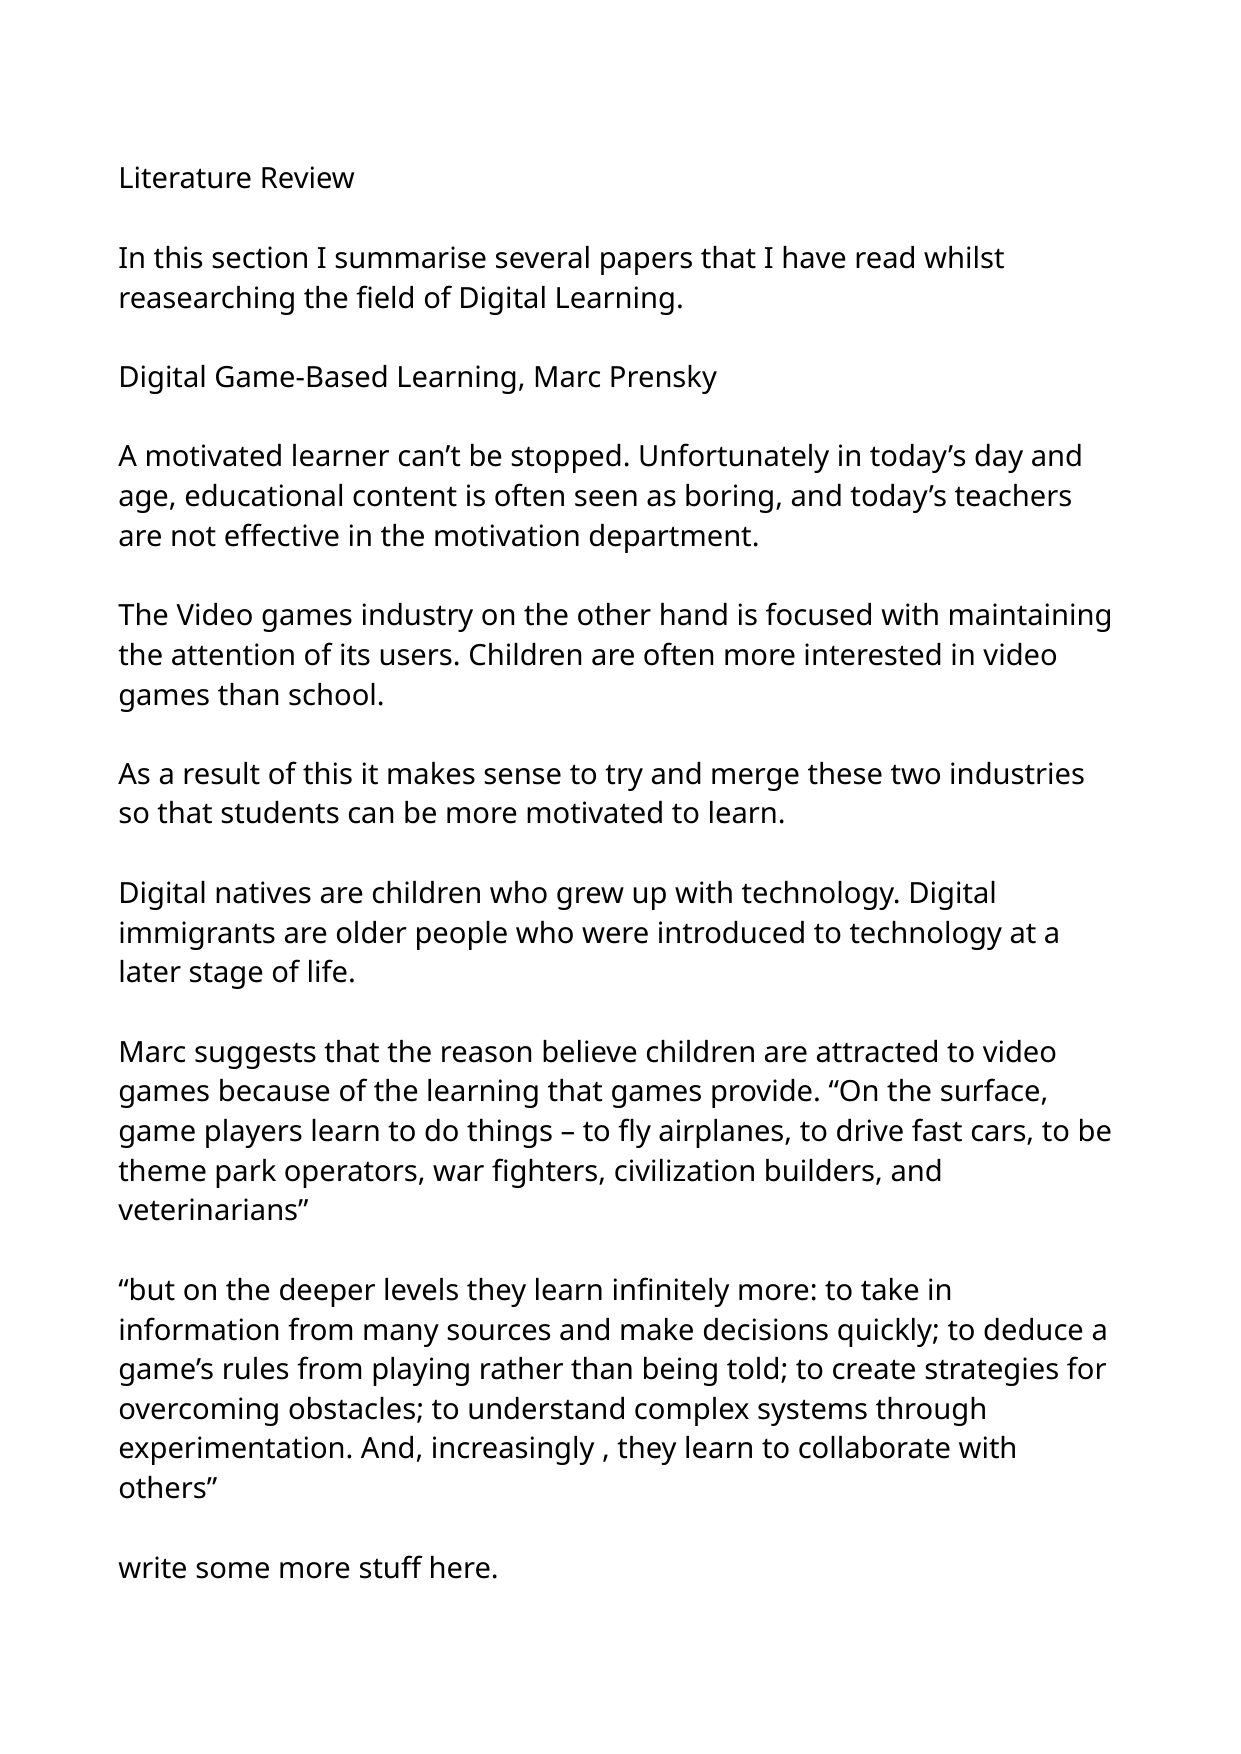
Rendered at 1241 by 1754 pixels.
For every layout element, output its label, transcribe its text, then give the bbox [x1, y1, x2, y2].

text Literature Review [118, 158, 1122, 197]
text write some more stuff here. [118, 1547, 1122, 1587]
text Marc suggests that the reason believe children are attracted to video games because of the learning that games provide. “On the surface, game players learn to do things – to fly airplanes, to drive fast cars, to be theme park operators, war fighters, civilization builders, and veterinarians” [118, 1031, 1122, 1229]
text The Video games industry on the other hand is focused with maintaining the attention of its users. Children are often more interested in video games than school. [118, 594, 1122, 713]
text Digital Game-Based Learning, Marc Prensky [118, 356, 1122, 396]
text As a result of this it makes sense to try and merge these two industries so that students can be more motivated to learn. [118, 753, 1122, 832]
text A motivated learner can’t be stopped. Unfortunately in today’s day and age, educational content is often seen as boring, and today’s teachers are not effective in the motivation department. [118, 436, 1122, 555]
text Digital natives are children who grew up with technology. Digital immigrants are older people who were introduced to technology at a later stage of life. [118, 872, 1122, 991]
text “but on the deeper levels they learn infinitely more: to take in information from many sources and make decisions quickly; to deduce a game’s rules from playing rather than being told; to create strategies for overcoming obstacles; to understand complex systems through experimentation. And, increasingly , they learn to collaborate with others” [118, 1269, 1122, 1507]
text In this section I summarise several papers that I have read whilst reasearching the field of Digital Learning. [118, 237, 1122, 317]
